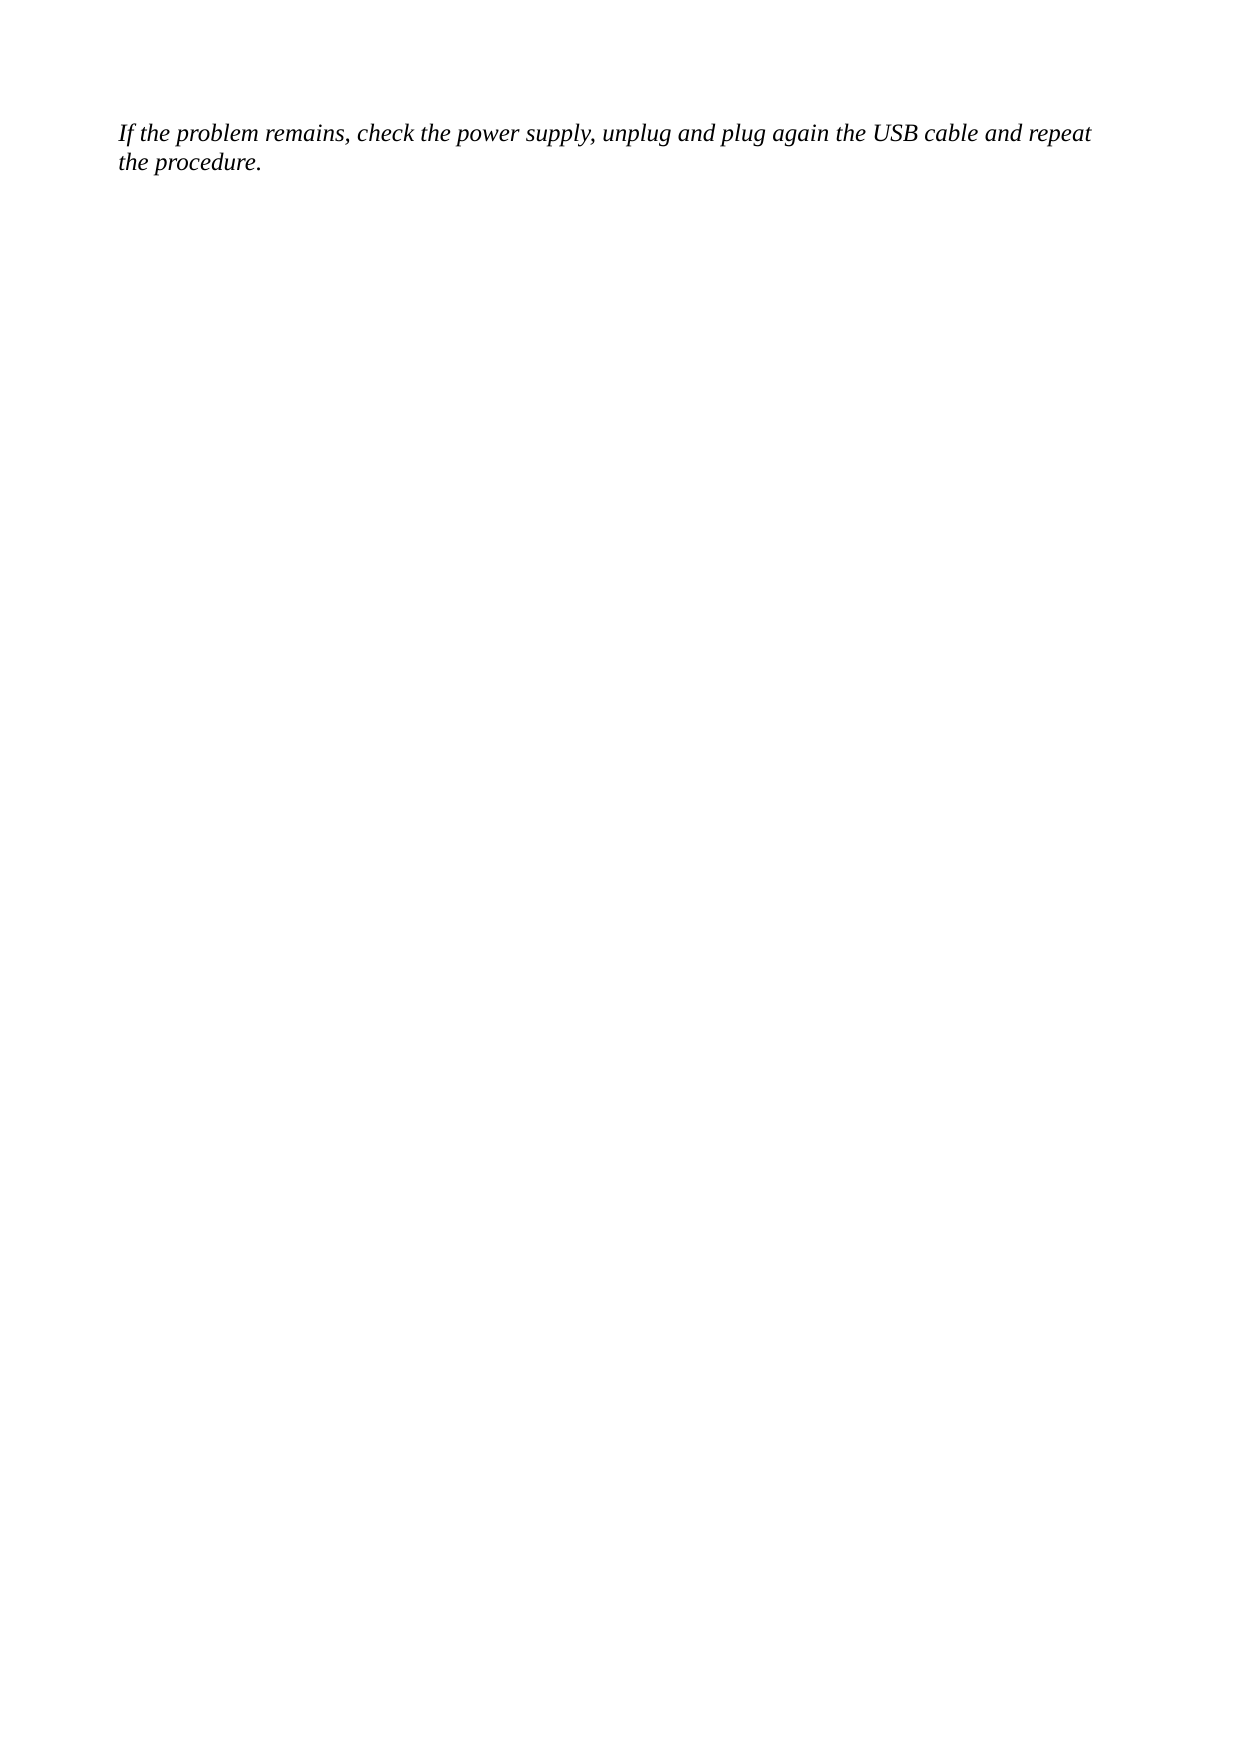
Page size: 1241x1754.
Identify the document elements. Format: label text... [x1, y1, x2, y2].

text If the problem remains, check the power supply, unplug and plug again the USB cable and repeat the procedure. [118, 118, 1122, 176]
